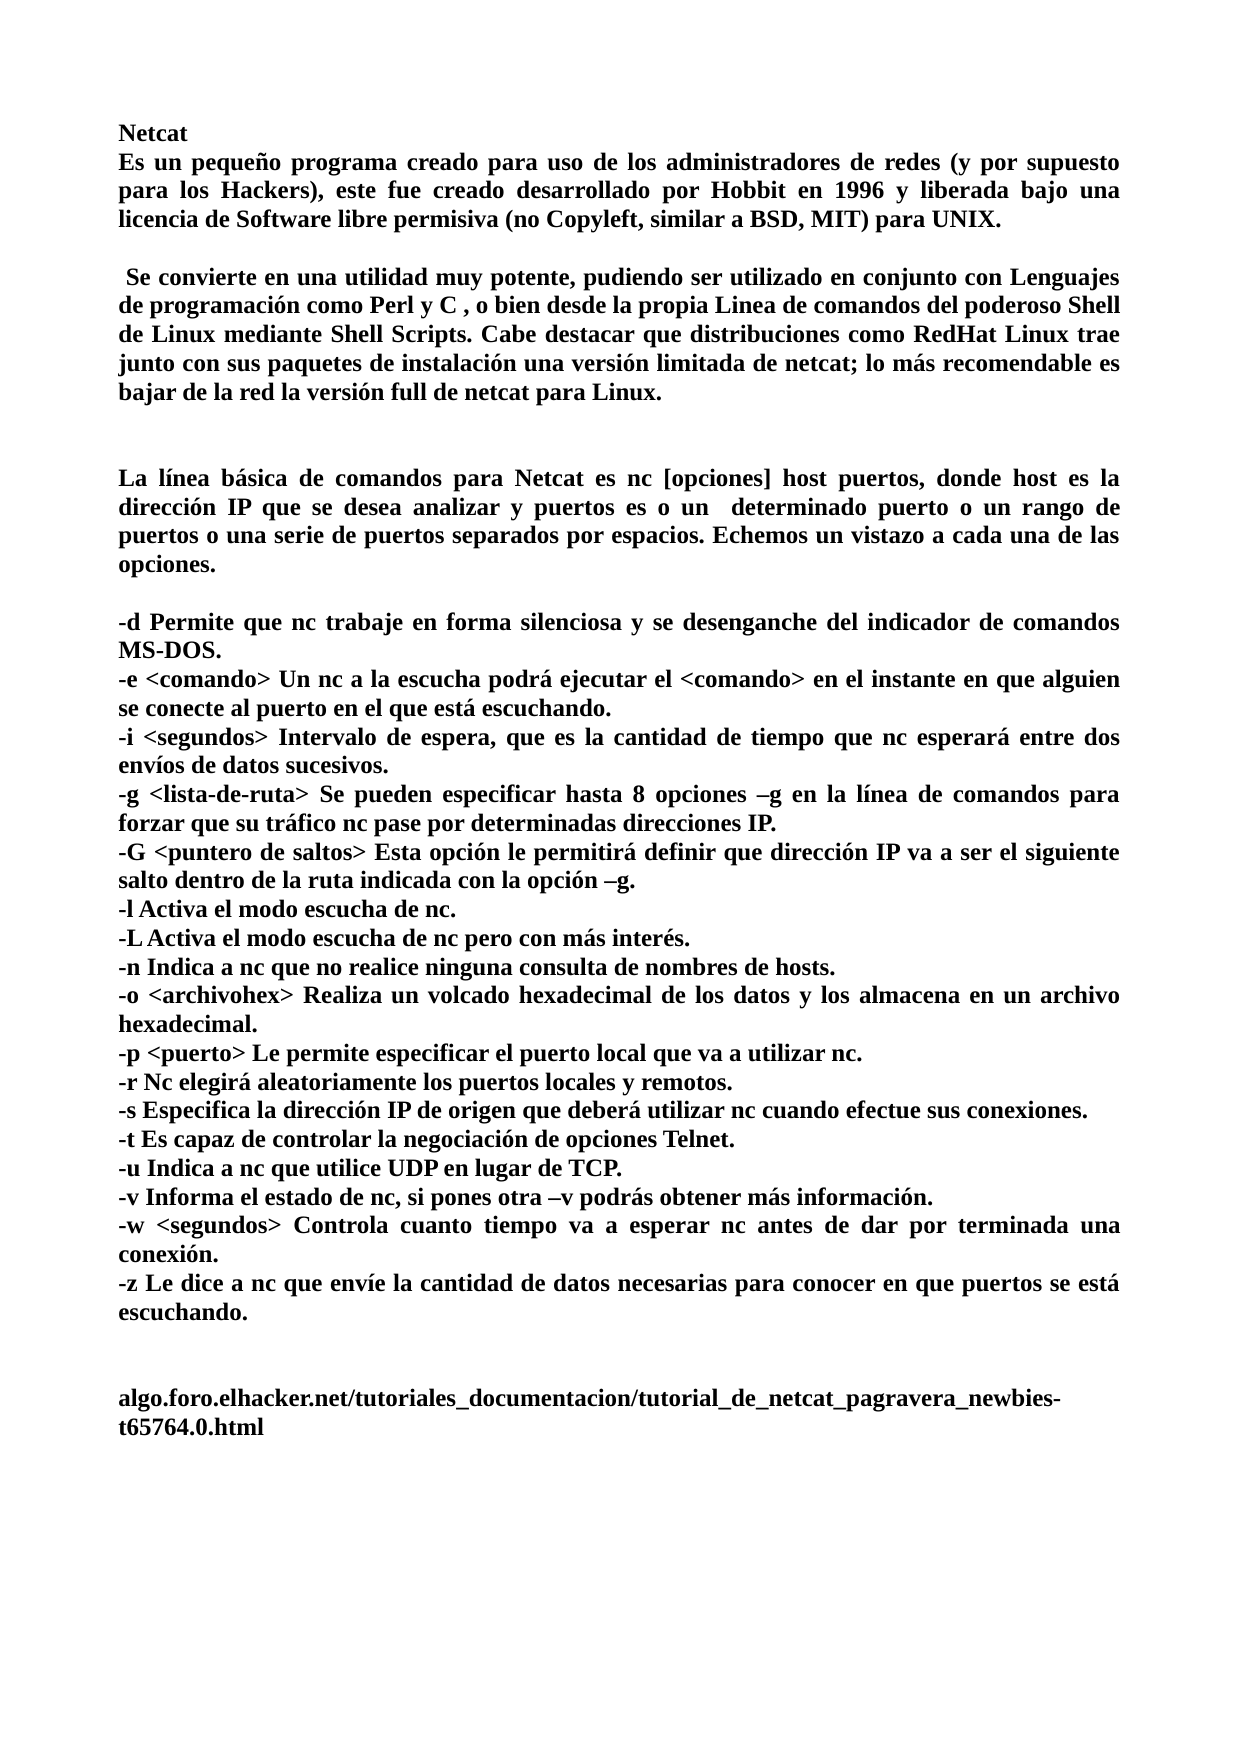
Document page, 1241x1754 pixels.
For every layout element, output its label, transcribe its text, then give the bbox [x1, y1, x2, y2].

text -r Nc elegirá aleatoriamente los puertos locales y remotos. [118, 1067, 1122, 1096]
text -e <comando> Un nc a la escucha podrá ejecutar el <comando> en el instante en que alguien se conecte al puerto en el que está escuchando. [118, 664, 1122, 722]
text -n Indica a nc que no realice ninguna consulta de nombres de hosts. [118, 952, 1122, 981]
text -p <puerto> Le permite especificar el puerto local que va a utilizar nc. [118, 1038, 1122, 1067]
text -w <segundos> Controla cuanto tiempo va a esperar nc antes de dar por terminada una conexión. [118, 1211, 1122, 1268]
text -t Es capaz de controlar la negociación de opciones Telnet. [118, 1124, 1122, 1153]
text La línea básica de comandos para Netcat es nc [opciones] host puertos, donde host es la dirección IP que se desea analizar y puertos es o un determinado puerto o un rango de puertos o una serie de puertos separados por espacios. Echemos un vistazo a cada una de las opciones. [118, 463, 1122, 578]
text -s Especifica la dirección IP de origen que deberá utilizar nc cuando efectue sus conexiones. [118, 1096, 1122, 1124]
text -G <puntero de saltos> Esta opción le permitirá definir que dirección IP va a ser el siguiente salto dentro de la ruta indicada con la opción –g. [118, 837, 1122, 894]
text Netcat [118, 118, 1122, 147]
text -o <archivohex> Realiza un volcado hexadecimal de los datos y los almacena en un archivo hexadecimal. [118, 981, 1122, 1038]
text -l Activa el modo escucha de nc. [118, 894, 1122, 923]
text -d Permite que nc trabaje en forma silenciosa y se desenganche del indicador de comandos MS-DOS. [118, 607, 1122, 664]
text -z Le dice a nc que envíe la cantidad de datos necesarias para conocer en que puertos se está escuchando. [118, 1268, 1122, 1326]
text -g <lista-de-ruta> Se pueden especificar hasta 8 opciones –g en la línea de comandos para forzar que su tráfico nc pase por determinadas direcciones IP. [118, 779, 1122, 837]
text Es un pequeño programa creado para uso de los administradores de redes (y por supuesto para los Hackers), este fue creado desarrollado por Hobbit en 1996 y liberada bajo una licencia de Software libre permisiva (no Copyleft, similar a BSD, MIT) para UNIX. [118, 147, 1122, 233]
text -u Indica a nc que utilice UDP en lugar de TCP. [118, 1153, 1122, 1182]
text -L Activa el modo escucha de nc pero con más interés. [118, 923, 1122, 952]
text -i <segundos> Intervalo de espera, que es la cantidad de tiempo que nc esperará entre dos envíos de datos sucesivos. [118, 722, 1122, 779]
text Se convierte en una utilidad muy potente, pudiendo ser utilizado en conjunto con Lenguajes de programación como Perl y C , o bien desde la propia Linea de comandos del poderoso Shell de Linux mediante Shell Scripts. Cabe destacar que distribuciones como RedHat Linux trae junto con sus paquetes de instalación una versión limitada de netcat; lo más recomendable es bajar de la red la versión full de netcat para Linux. [118, 262, 1122, 406]
text -v Informa el estado de nc, si pones otra –v podrás obtener más información. [118, 1182, 1122, 1211]
text algo.foro.elhacker.net/tutoriales_documentacion/tutorial_de_netcat_pagravera_newbies-t65764.0.html [118, 1383, 1122, 1441]
